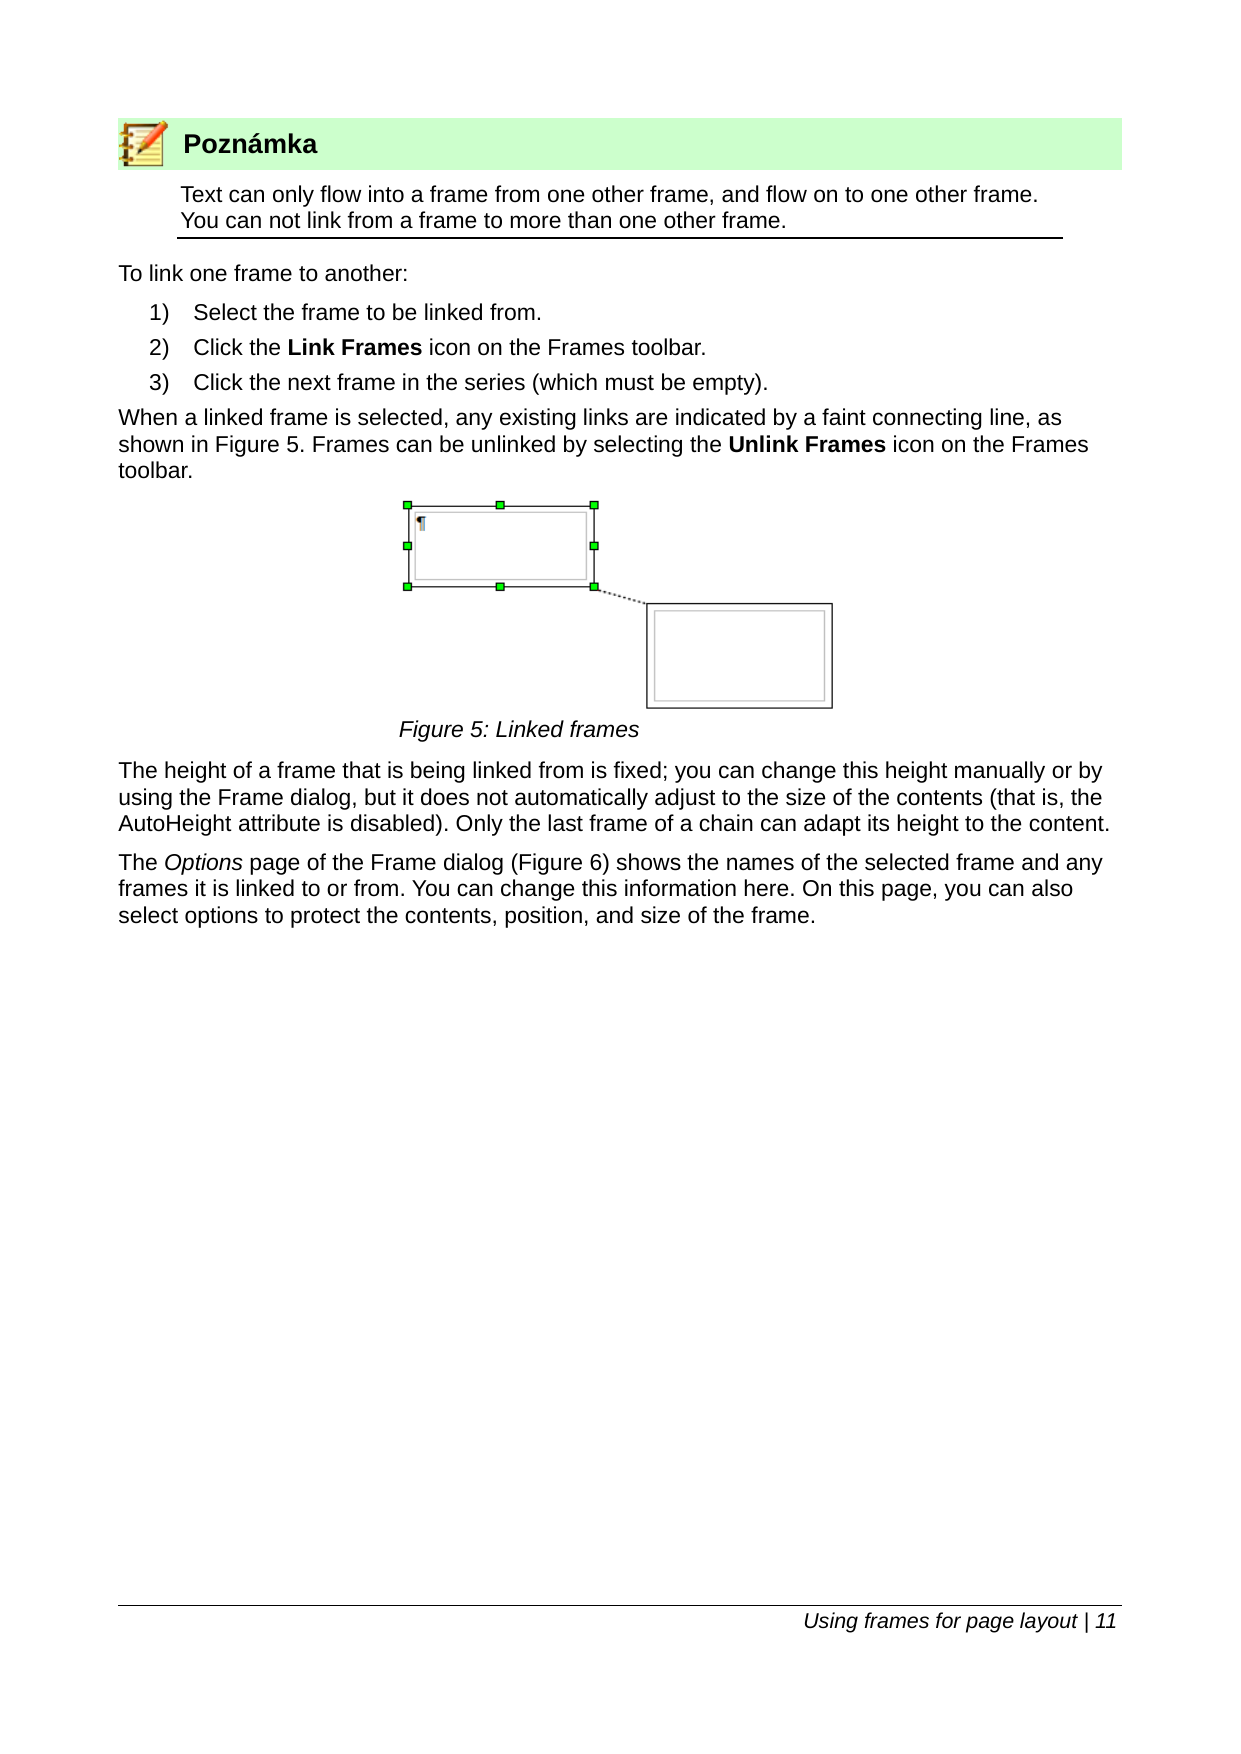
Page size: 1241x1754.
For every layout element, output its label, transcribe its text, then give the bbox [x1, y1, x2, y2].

text The Options page of the Frame dialog (Figure 6) shows the names of the selected frame and any frames it is linked to or from. You can change this information here. On this page, you can also select options to protect the contents, position, and size of the frame. [118, 849, 1122, 928]
text The height of a frame that is being linked from is fixed; you can change this height manually or by using the Frame dialog, but it does not automatically adjust to the size of the contents (that is, the AutoHeight attribute is disabled). Only the last frame of a chain can adapt its height to the content. [118, 757, 1122, 836]
subtitle Poznámka [118, 118, 1122, 170]
text When a linked frame is selected, any existing links are indicated by a faint connecting line, as shown in Figure 5. Frames can be unlinked by selecting the Unlink Frames icon on the Frames toolbar. [118, 404, 1122, 483]
picture [119, 119, 170, 170]
picture [398, 495, 842, 716]
list Click the Link Frames icon on the Frames toolbar. [169, 334, 1122, 360]
list Click the next frame in the series (which must be empty). [169, 369, 1122, 395]
list To link one frame to another: [118, 260, 1122, 286]
text Figure 5: Linked frames [399, 716, 842, 742]
list Select the frame to be linked from. [169, 299, 1122, 325]
text Text can only flow into a frame from one other frame, and flow on to one other frame. You can not link from a frame to more than one other frame. [177, 178, 1063, 237]
